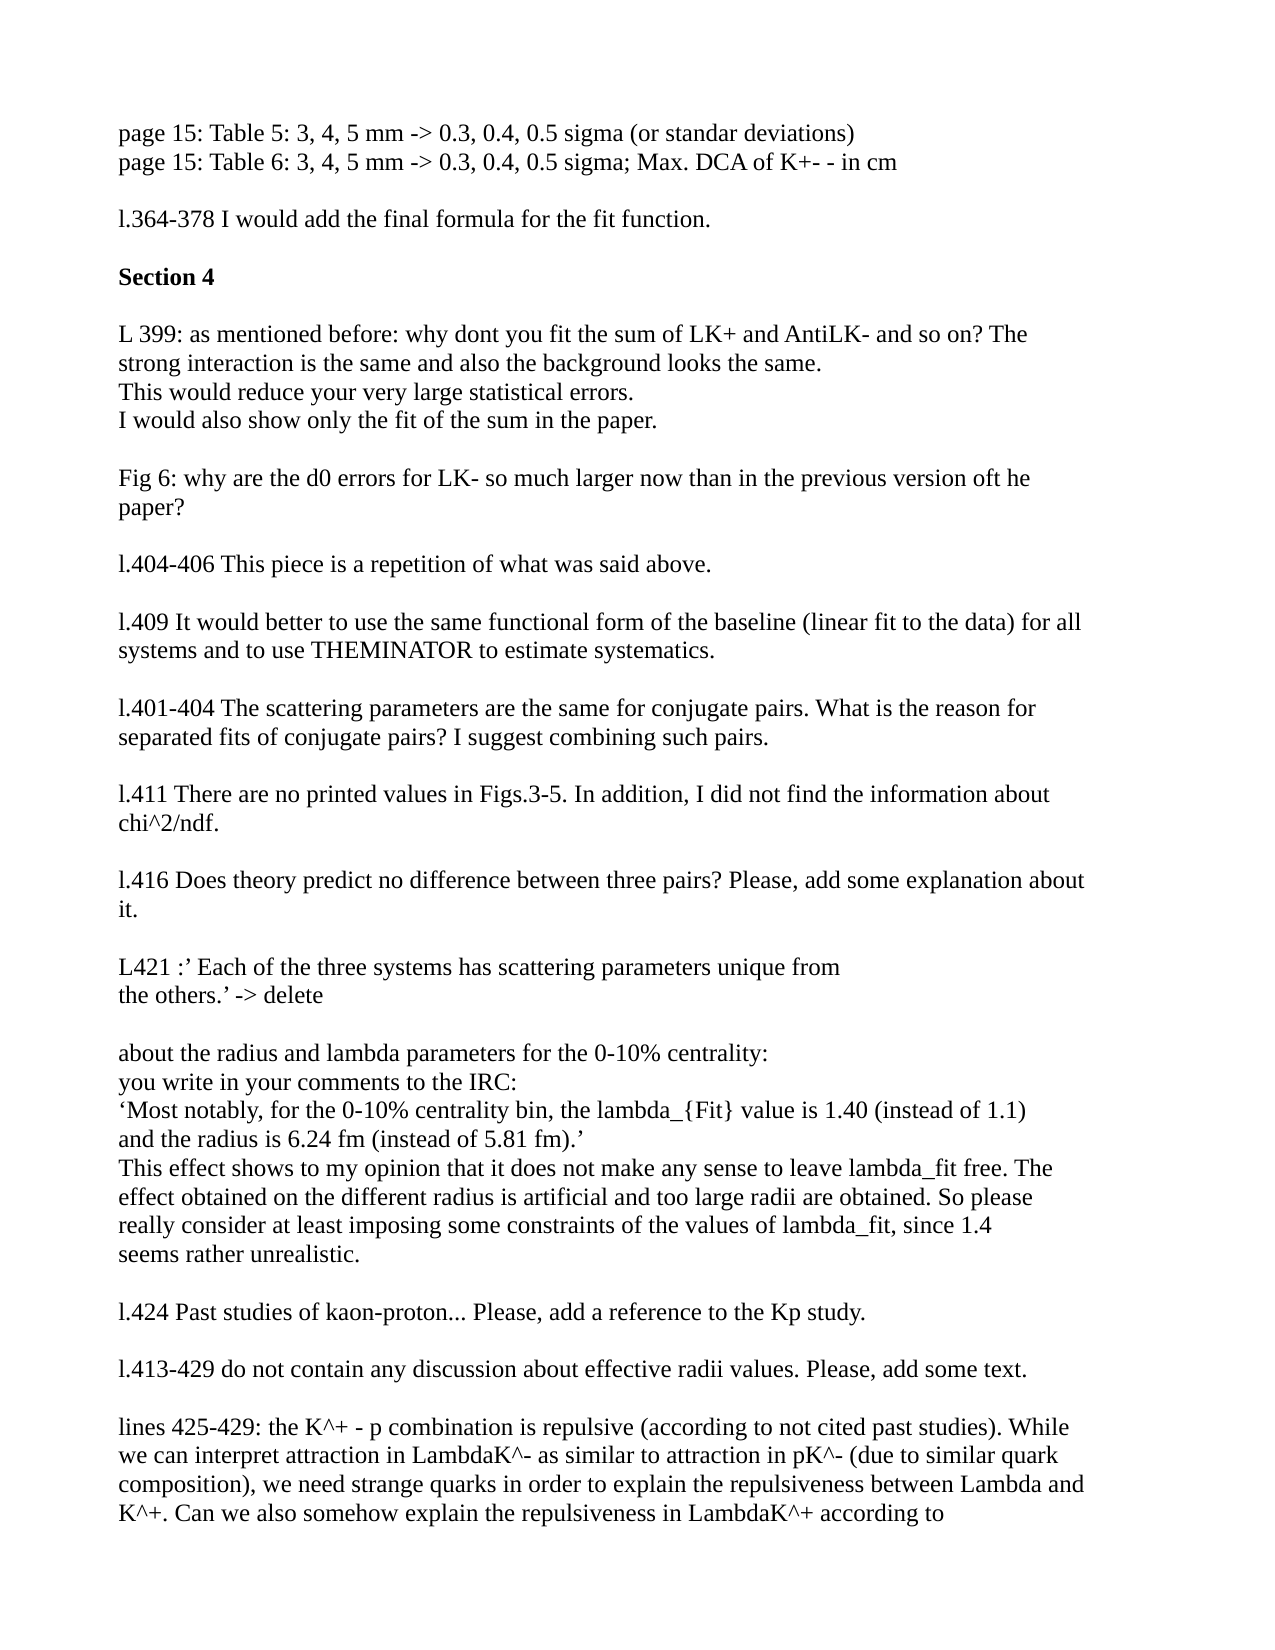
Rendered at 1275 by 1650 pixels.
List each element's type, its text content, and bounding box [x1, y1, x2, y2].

text lines 425-429: the K^+ - p combination is repulsive (according to not cited past studies). While [118, 1412, 1157, 1441]
text L 399: as mentioned before: why dont you fit the sum of LK+ and AntiLK- and so on? The [118, 319, 1157, 348]
text effect obtained on the different radius is artificial and too large radii are obtained. So please [118, 1182, 1157, 1211]
text This effect shows to my opinion that it does not make any sense to leave lambda_fit free. The [118, 1153, 1157, 1182]
text seems rather unrealistic. [118, 1239, 1157, 1268]
text separated fits of conjugate pairs? I suggest combining such pairs. [118, 722, 1157, 751]
text about the radius and lambda parameters for the 0-10% centrality: [118, 1038, 1157, 1067]
text l.416 Does theory predict no difference between three pairs? Please, add some explanation about [118, 866, 1157, 894]
text paper? [118, 492, 1157, 521]
text l.364-378 I would add the final formula for the fit function. [118, 204, 1157, 233]
text l.404-406 This piece is a repetition of what was said above. [118, 549, 1157, 578]
text page 15: Table 6: 3, 4, 5 mm -> 0.3, 0.4, 0.5 sigma; Max. DCA of K+- - in cm [118, 147, 1157, 176]
text l.401-404 The scattering parameters are the same for conjugate pairs. What is the reason for [118, 693, 1157, 722]
text you write in your comments to the IRC: [118, 1067, 1157, 1096]
text page 15: Table 5: 3, 4, 5 mm -> 0.3, 0.4, 0.5 sigma (or standar deviations) [118, 118, 1157, 147]
text l.409 It would better to use the same functional form of the baseline (linear fit to the data) for all [118, 607, 1157, 636]
text composition), we need strange quarks in order to explain the repulsiveness between Lambda and [118, 1469, 1157, 1498]
text we can interpret attraction in LambdaK^- as similar to attraction in pK^- (due to similar quark [118, 1441, 1157, 1469]
text This would reduce your very large statistical errors. [118, 377, 1157, 406]
text it. [118, 894, 1157, 923]
text ‘Most notably, for the 0-10% centrality bin, the lambda_{Fit} value is 1.40 (instead of 1.1) [118, 1096, 1157, 1124]
text really consider at least imposing some constraints of the values of lambda_fit, since 1.4 [118, 1211, 1157, 1239]
text chi^2/ndf. [118, 808, 1157, 837]
text L421 :’ Each of the three systems has scattering parameters unique from [118, 952, 1157, 981]
text l.413-429 do not contain any discussion about effective radii values. Please, add some text. [118, 1354, 1157, 1383]
text strong interaction is the same and also the background looks the same. [118, 348, 1157, 377]
text l.424 Past studies of kaon-proton... Please, add a reference to the Kp study. [118, 1297, 1157, 1326]
text the others.’ -> delete [118, 981, 1157, 1009]
text l.411 There are no printed values in Figs.3-5. In addition, I did not find the information about [118, 779, 1157, 808]
text Section 4 [118, 262, 1157, 291]
text Fig 6: why are the d0 errors for LK- so much larger now than in the previous version oft he [118, 463, 1157, 492]
text K^+. Can we also somehow explain the repulsiveness in LambdaK^+ according to [118, 1498, 1157, 1527]
text and the radius is 6.24 fm (instead of 5.81 fm).’ [118, 1124, 1157, 1153]
text systems and to use THEMINATOR to estimate systematics. [118, 636, 1157, 664]
text I would also show only the fit of the sum in the paper. [118, 406, 1157, 434]
